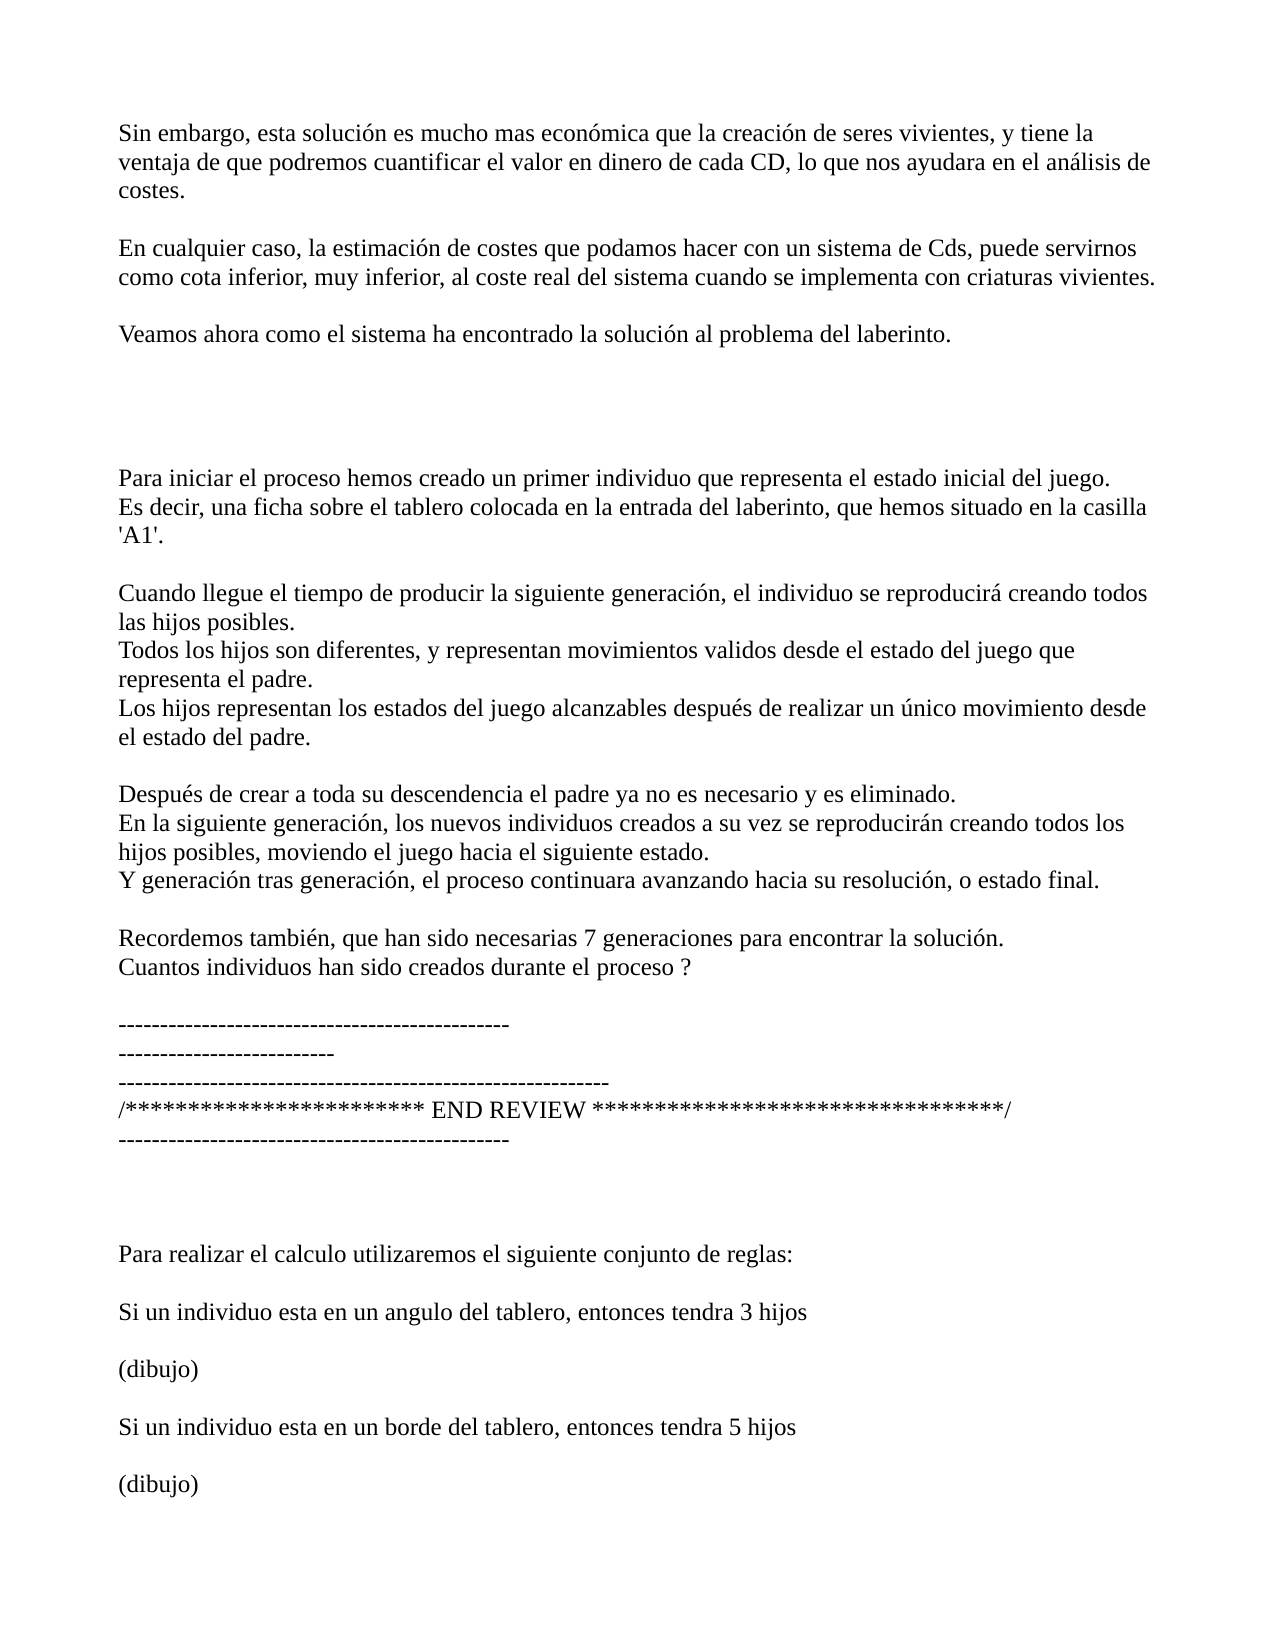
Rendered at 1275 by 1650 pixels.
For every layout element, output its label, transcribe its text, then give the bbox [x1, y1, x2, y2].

text Para iniciar el proceso hemos creado un primer individuo que representa el estado inicial del juego. [118, 463, 1157, 492]
text (dibujo) [118, 1354, 1157, 1383]
text Si un individuo esta en un angulo del tablero, entonces tendra 3 hijos [118, 1297, 1157, 1326]
text Y generación tras generación, el proceso continuara avanzando hacia su resolución, o estado final. [118, 866, 1157, 894]
text En la siguiente generación, los nuevos individuos creados a su vez se reproducirán creando todos los hijos posibles, moviendo el juego hacia el siguiente estado. [118, 808, 1157, 866]
text -------------------------- [118, 1038, 1157, 1067]
text (dibujo) [118, 1469, 1157, 1498]
text Cuantos individuos han sido creados durante el proceso ? [118, 952, 1157, 981]
text Sin embargo, esta solución es mucho mas económica que la creación de seres vivientes, y tiene la ventaja de que podremos cuantificar el valor en dinero de cada CD, lo que nos ayudara en el análisis de costes. [118, 118, 1157, 204]
text ----------------------------------------------- [118, 1009, 1157, 1038]
text En cualquier caso, la estimación de costes que podamos hacer con un sistema de Cds, puede servirnos como cota inferior, muy inferior, al coste real del sistema cuando se implementa con criaturas vivientes. [118, 233, 1157, 291]
text Es decir, una ficha sobre el tablero colocada en la entrada del laberinto, que hemos situado en la casilla 'A1'. [118, 492, 1157, 549]
text Después de crear a toda su descendencia el padre ya no es necesario y es eliminado. [118, 779, 1157, 808]
text Recordemos también, que han sido necesarias 7 generaciones para encontrar la solución. [118, 923, 1157, 952]
text Los hijos representan los estados del juego alcanzables después de realizar un único movimiento desde el estado del padre. [118, 693, 1157, 751]
text ----------------------------------------------------------- [118, 1067, 1157, 1096]
text Si un individuo esta en un borde del tablero, entonces tendra 5 hijos [118, 1412, 1157, 1441]
text Cuando llegue el tiempo de producir la siguiente generación, el individuo se reproducirá creando todos las hijos posibles. [118, 578, 1157, 636]
text ----------------------------------------------- [118, 1124, 1157, 1153]
text Veamos ahora como el sistema ha encontrado la solución al problema del laberinto. [118, 319, 1157, 348]
text Todos los hijos son diferentes, y representan movimientos validos desde el estado del juego que representa el padre. [118, 636, 1157, 693]
text Para realizar el calculo utilizaremos el siguiente conjunto de reglas: [118, 1239, 1157, 1268]
text /************************ END REVIEW *********************************/ [118, 1096, 1157, 1124]
